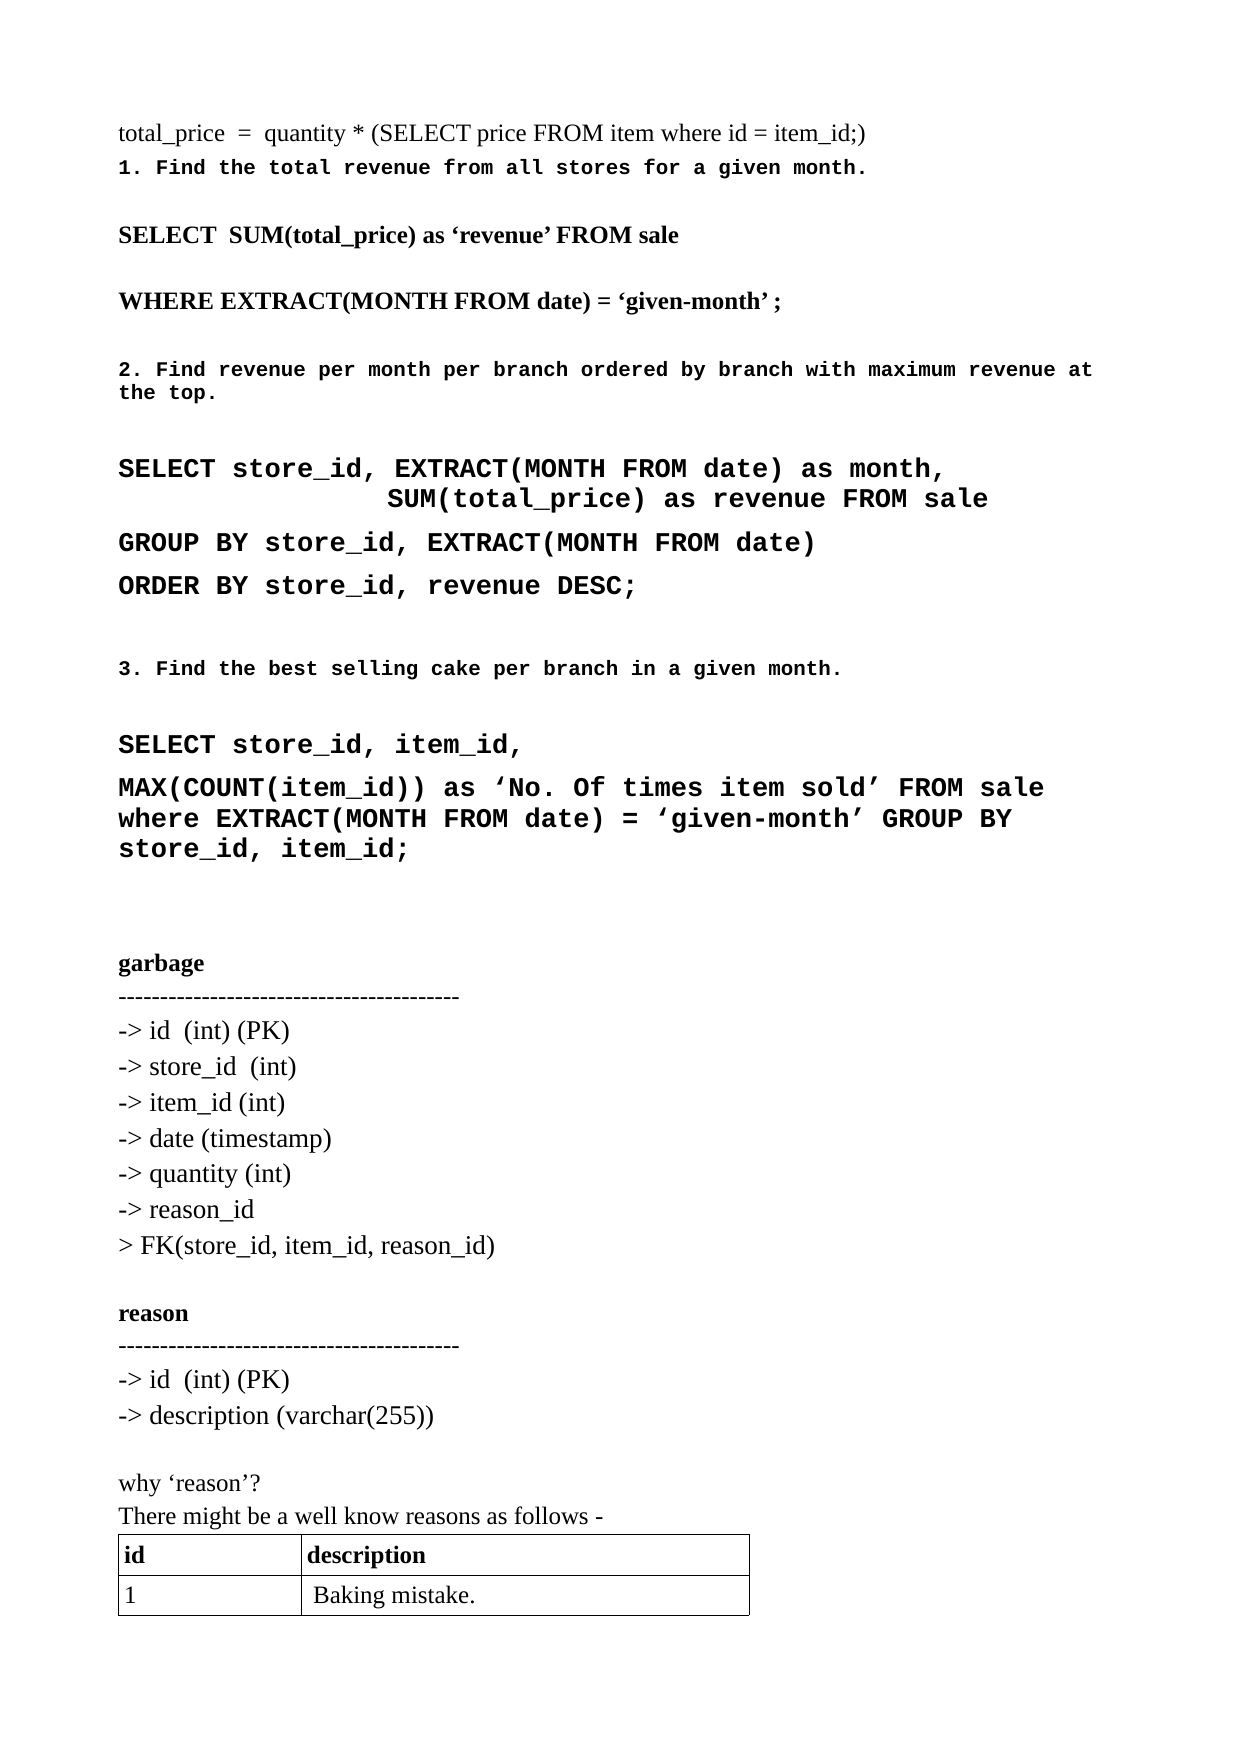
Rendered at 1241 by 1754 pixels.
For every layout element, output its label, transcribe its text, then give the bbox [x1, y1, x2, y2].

text why ‘reason’? [118, 1468, 1122, 1497]
text -> store_id (int) [118, 1050, 1122, 1081]
text ORDER BY store_id, revenue DESC; [118, 572, 1122, 602]
text > FK(store_id, item_id, reason_id) [118, 1229, 1122, 1260]
table_header id [119, 1535, 301, 1574]
text total_price = quantity * (SELECT price FROM item where id = item_id;) [118, 118, 1122, 147]
text -> id (int) (PK) [118, 1014, 1122, 1046]
table_cell 1 [119, 1576, 301, 1615]
text -> description (varchar(255)) [118, 1399, 1122, 1431]
text ----------------------------------------- [118, 981, 1122, 1010]
text GROUP BY store_id, EXTRACT(MONTH FROM date) [118, 528, 1122, 559]
text WHERE EXTRACT(MONTH FROM date) = ‘given-month’ ; [118, 286, 1122, 315]
text SELECT SUM(total_price) as ‘revenue’ FROM sale [118, 220, 1122, 249]
text -> reason_id [118, 1193, 1122, 1224]
text 3. Find the best selling cake per branch in a given month. [118, 658, 1122, 682]
text -> item_id (int) [118, 1086, 1122, 1117]
text -> id (int) (PK) [118, 1364, 1122, 1395]
text -> date (timestamp) [118, 1122, 1122, 1153]
table_header description [302, 1535, 749, 1574]
text 1. Find the total revenue from all stores for a given month. [118, 157, 1122, 181]
table_cell Baking mistake. [302, 1576, 749, 1615]
text 2. Find revenue per month per branch ordered by branch with maximum revenue at the top. [118, 359, 1122, 406]
text MAX(COUNT(item_id)) as ‘No. Of times item sold’ FROM sale where EXTRACT(MONTH FROM date) = ‘given-month’ GROUP BY store_id, item_id; [118, 774, 1122, 866]
text There might be a well know reasons as follows - [118, 1501, 1122, 1530]
text reason [118, 1298, 1122, 1326]
text garbage [118, 948, 1122, 977]
text ----------------------------------------- [118, 1331, 1122, 1359]
text SELECT store_id, EXTRACT(MONTH FROM date) as month, SUM(total_price) as revenue FROM sale [118, 454, 1122, 516]
text SELECT store_id, item_id, [118, 731, 1122, 761]
text -> quantity (int) [118, 1157, 1122, 1188]
